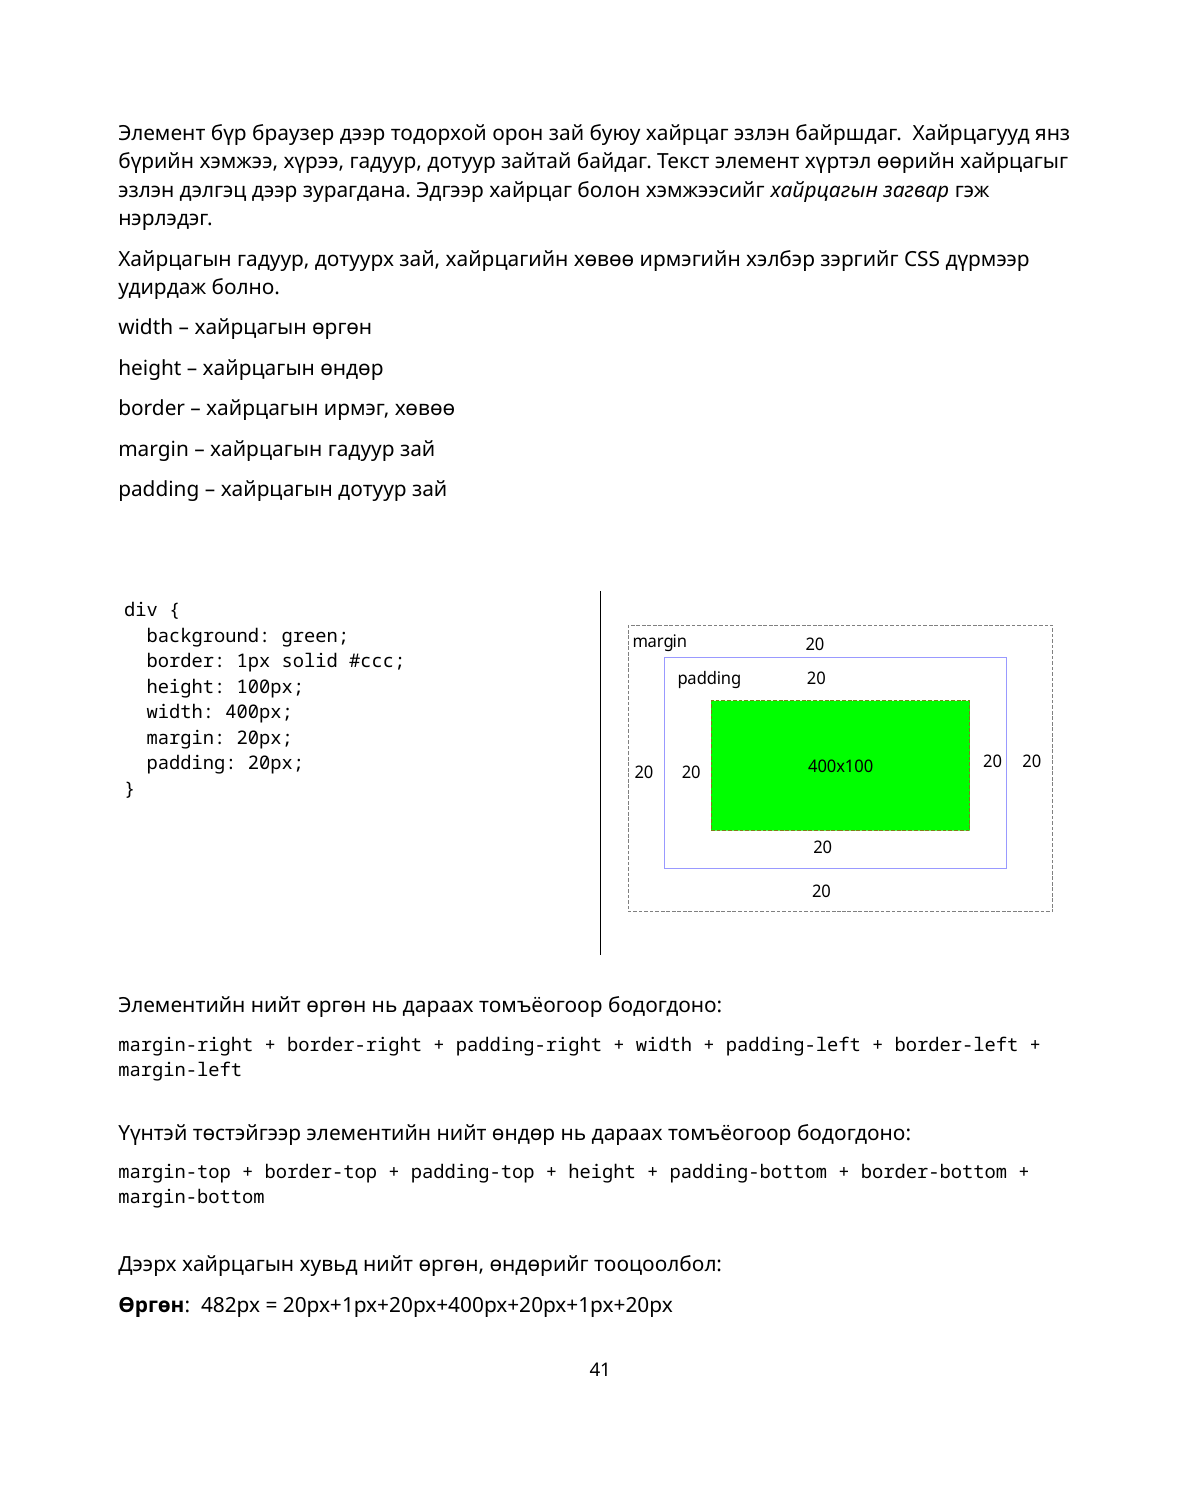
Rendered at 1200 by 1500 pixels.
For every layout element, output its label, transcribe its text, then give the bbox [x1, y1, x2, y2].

text Дээрх хайрцагын хувьд нийт өргөн, өндөрийг тооцоолбол: [118, 1249, 1082, 1278]
text margin – хайрцагын гадуур зай [118, 434, 1082, 462]
text width – хайрцагын өргөн [118, 313, 1082, 341]
text Элемент бүр браузер дээр тодорхой орон зай буюу хайрцаг эзлэн байршдаг. Хайрцагууд янз бүрийн хэмжээ, хүрээ, гадуур, дотуур зайтай байдаг. Текст элемент хүртэл өөрийн хайрцагыг эзлэн дэлгэц дээр зурагдана. Эдгээр хайрцаг болон хэмжээсийг хайрцагын загвар гэж нэрлэдэг. [118, 118, 1082, 232]
text padding – хайрцагын дотуур зай [118, 474, 1082, 503]
table_header div { background: green; border: 1px solid #ccc; height: 100px; width: 400px; margin: 20px; padding: 20px; } [118, 591, 600, 955]
text Өргөн: 482px = 20px+1px+20px+400px+20px+1px+20px [118, 1290, 1082, 1318]
text Элементийн нийт өргөн нь дараах томъёогоор бодогдоно: [118, 991, 1082, 1019]
text Хайрцагын гадуур, дотуурх зай, хайрцагийн хөвөө ирмэгийн хэлбэр зэргийг CSS дүрмээр удирдаж болно. [118, 244, 1082, 301]
text border – хайрцагын ирмэг, хөвөө [118, 393, 1082, 422]
table_header [601, 591, 1082, 955]
text margin-right + border-right + padding-right + width + padding-left + border-left + margin-left [118, 1031, 1082, 1082]
text Үүнтэй төстэйгээр элементийн нийт өндөр нь дараах томъёогоор бодогдоно: [118, 1118, 1082, 1146]
text margin-top + border-top + padding-top + height + padding-bottom + border-bottom + margin-bottom [118, 1158, 1082, 1209]
text height – хайрцагын өндөр [118, 353, 1082, 382]
